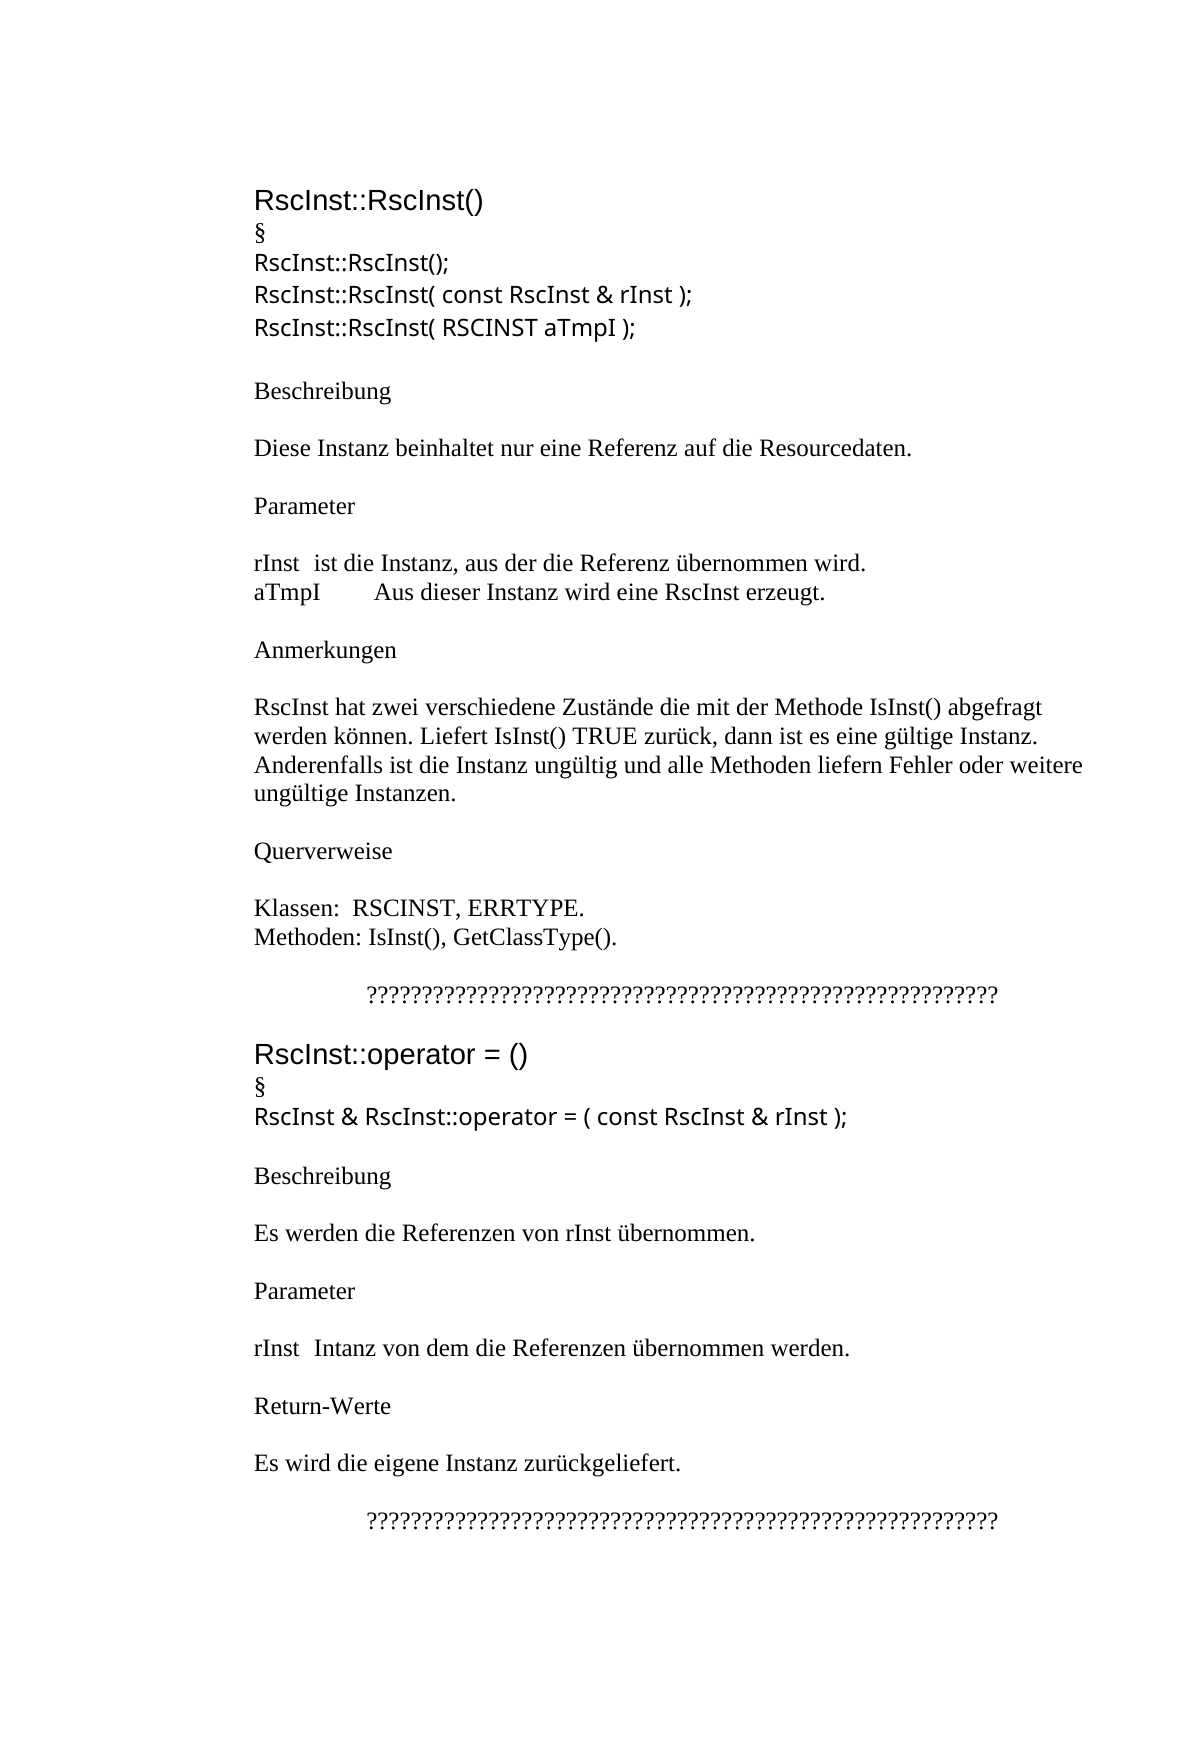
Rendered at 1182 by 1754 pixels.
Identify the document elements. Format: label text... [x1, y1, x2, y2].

subtitle RscInst::RscInst() [254, 183, 1110, 217]
text Querverweise [254, 836, 1110, 865]
list RscInst::RscInst( RSCINST aTmpI ); [254, 311, 1110, 343]
text Es werden die Referenzen von rInst übernommen. [254, 1218, 1110, 1247]
text Beschreibung [254, 376, 1110, 405]
text § [254, 217, 1110, 246]
text Klassen: RSCINST, ERRTYPE. [254, 893, 1110, 922]
text ????????????????????????????????????????????????????????? [254, 980, 1110, 1008]
text RscInst hat zwei verschiedene Zustände die mit der Methode IsInst() abgefragt werden können. Liefert IsInst() TRUE zurück, dann ist es eine gültige Instanz. Anderenfalls ist die Instanz ungültig und alle Methoden liefern Fehler oder weitere ungültige Instanzen. [254, 692, 1110, 807]
text Return-Werte [254, 1391, 1110, 1420]
list RscInst::RscInst( const RscInst & rInst ); [254, 278, 1110, 311]
text Es wird die eigene Instanz zurückgeliefert. [254, 1448, 1110, 1477]
list RscInst::RscInst(); [254, 246, 1110, 278]
subtitle RscInst::operator = () [254, 1037, 1110, 1071]
text rInst Intanz von dem die Referenzen übernommen werden. [254, 1333, 1110, 1362]
text rInst ist die Instanz, aus der die Referenz übernommen wird. [254, 548, 1110, 577]
text Anmerkungen [254, 635, 1110, 663]
text Parameter [254, 491, 1110, 520]
text § [254, 1071, 1110, 1099]
text Diese Instanz beinhaltet nur eine Referenz auf die Resourcedaten. [254, 433, 1110, 462]
text Beschreibung [254, 1161, 1110, 1190]
text ????????????????????????????????????????????????????????? [254, 1506, 1110, 1535]
text aTmpI Aus dieser Instanz wird eine RscInst erzeugt. [254, 577, 1110, 606]
list RscInst & RscInst::operator = ( const RscInst & rInst ); [254, 1099, 1110, 1132]
text Parameter [254, 1276, 1110, 1305]
text Methoden: IsInst(), GetClassType(). [254, 922, 1110, 951]
